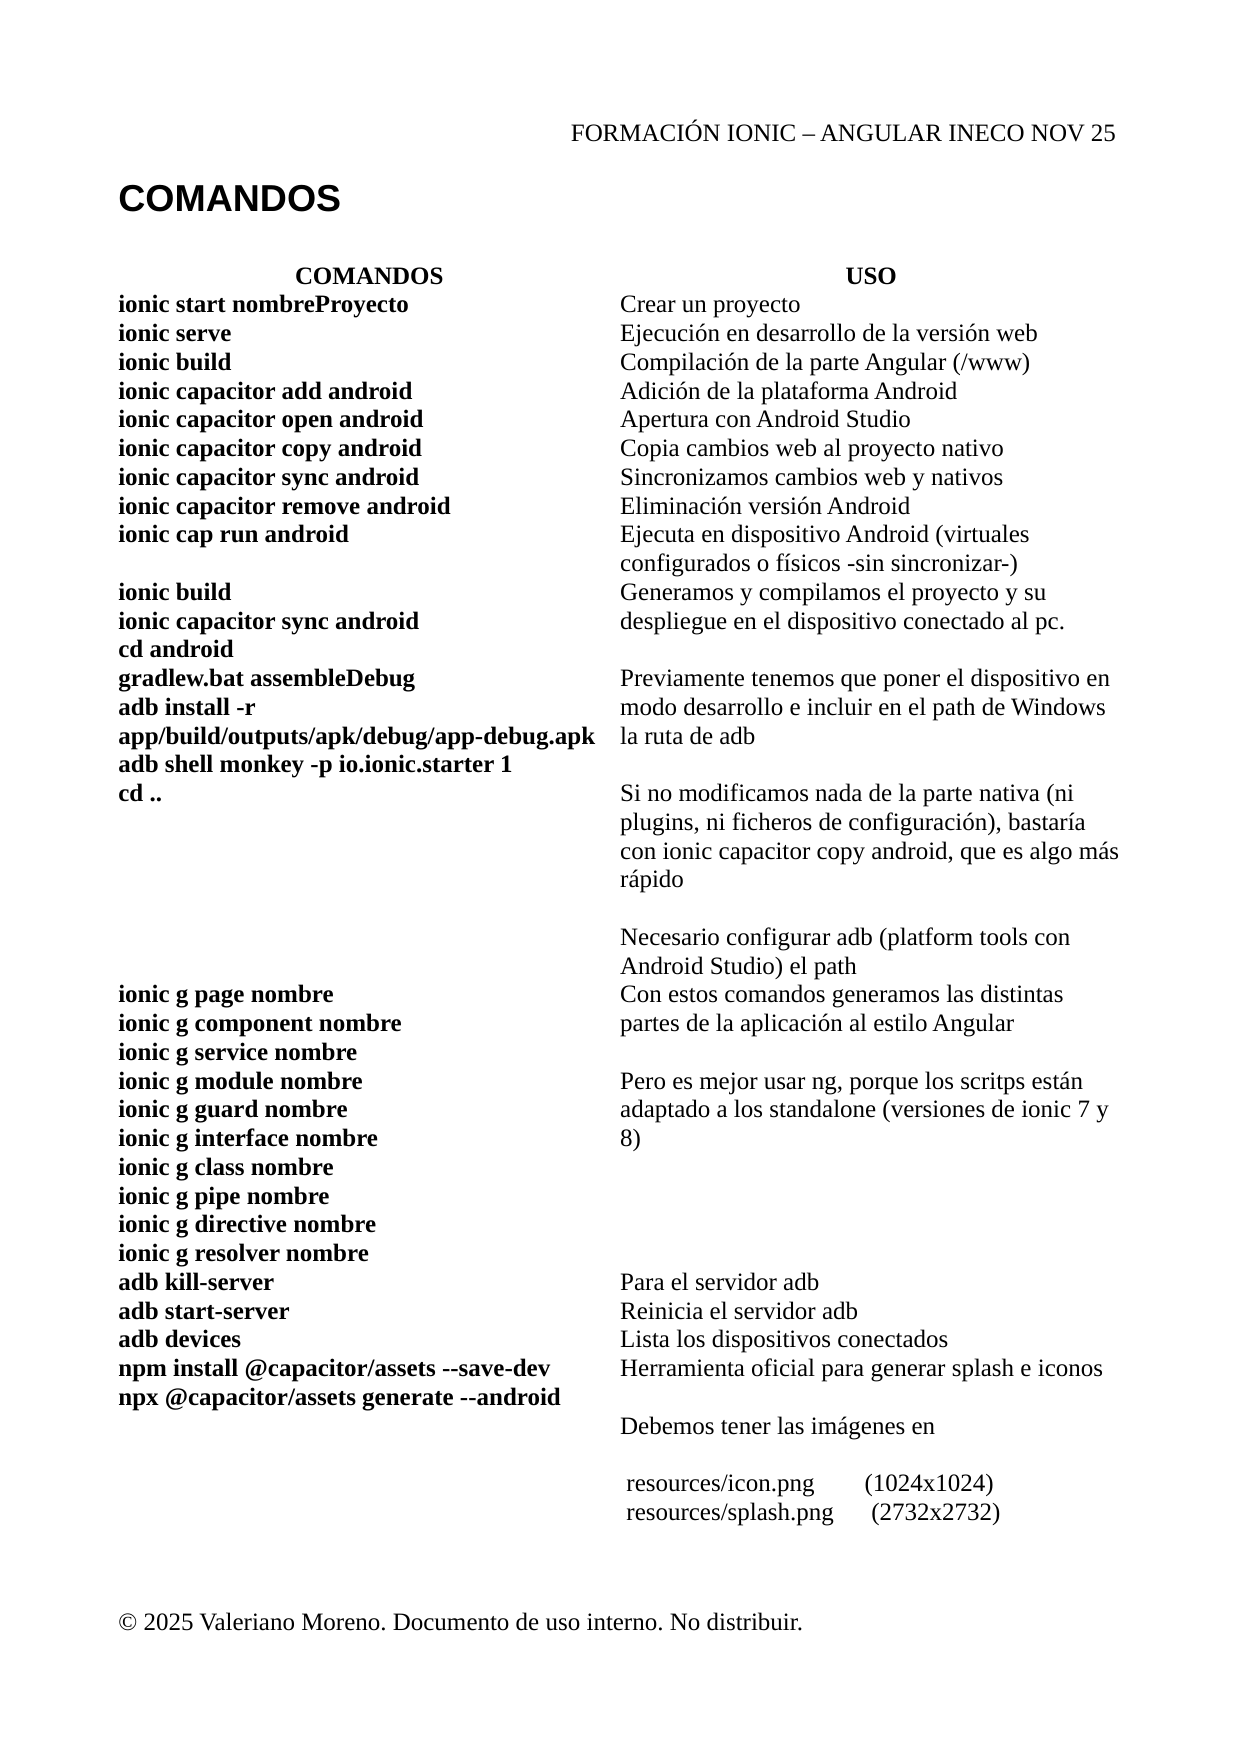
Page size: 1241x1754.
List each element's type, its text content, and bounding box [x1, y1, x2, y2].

subtitle COMANDOS [118, 176, 1122, 219]
table_cell Reinicia el servidor adb [620, 1296, 1122, 1324]
table_cell ionic build ionic capacitor sync android cd android gradlew.bat assembleDebug adb install -r app/build/outputs/apk/debug/app-debug.apk adb shell monkey -p io.ionic.starter 1 cd .. [118, 577, 620, 979]
table_cell ionic capacitor sync android [118, 462, 620, 491]
table_cell Compilación de la parte Angular (/www) [620, 347, 1122, 376]
table_cell Eliminación versión Android [620, 491, 1122, 519]
table_cell adb start-server [118, 1296, 620, 1324]
table_cell adb devices [118, 1325, 620, 1353]
table_cell ionic g page nombre ionic g component nombre ionic g service nombre ionic g module nombre ionic g guard nombre ionic g interface nombre ionic g class nombre ionic g pipe nombre ionic g directive nombre ionic g resolver nombre [118, 980, 620, 1267]
table_cell ionic cap run android [118, 520, 620, 577]
table_cell adb kill-server [118, 1267, 620, 1296]
table_header COMANDOS [118, 261, 620, 289]
table_cell Con estos comandos generamos las distintas partes de la aplicación al estilo Angular Pero es mejor usar ng, porque los scritps están adaptado a los standalone (versiones de ionic 7 y 8) [620, 980, 1122, 1267]
table_cell Generamos y compilamos el proyecto y su despliegue en el dispositivo conectado al pc. Previamente tenemos que poner el dispositivo en modo desarrollo e incluir en el path de Windows la ruta de adb Si no modificamos nada de la parte nativa (ni plugins, ni ficheros de configuración), bastaría con ionic capacitor copy android, que es algo más rápido Necesario configurar adb (platform tools con Android Studio) el path [620, 577, 1122, 979]
table_cell npm install @capacitor/assets --save-dev npx @capacitor/assets generate --android [118, 1353, 620, 1526]
table_cell ionic capacitor add android [118, 376, 620, 404]
table_cell Crear un proyecto [620, 290, 1122, 318]
table_cell ionic start nombreProyecto [118, 290, 620, 318]
table_cell Copia cambios web al proyecto nativo [620, 433, 1122, 462]
table_cell Apertura con Android Studio [620, 405, 1122, 433]
table_cell ionic capacitor open android [118, 405, 620, 433]
table_cell Sincronizamos cambios web y nativos [620, 462, 1122, 491]
table_header USO [620, 261, 1122, 289]
table_cell ionic capacitor remove android [118, 491, 620, 519]
table_cell Ejecuta en dispositivo Android (virtuales configurados o físicos -sin sincronizar-) [620, 520, 1122, 577]
table_cell ionic build [118, 347, 620, 376]
table_cell ionic serve [118, 318, 620, 347]
table_cell Ejecución en desarrollo de la versión web [620, 318, 1122, 347]
table_cell Adición de la plataforma Android [620, 376, 1122, 404]
table_cell Herramienta oficial para generar splash e iconos Debemos tener las imágenes en resources/icon.png (1024x1024) resources/splash.png (2732x2732) [620, 1353, 1122, 1526]
table_cell Lista los dispositivos conectados [620, 1325, 1122, 1353]
table_cell ionic capacitor copy android [118, 433, 620, 462]
table_cell Para el servidor adb [620, 1267, 1122, 1296]
